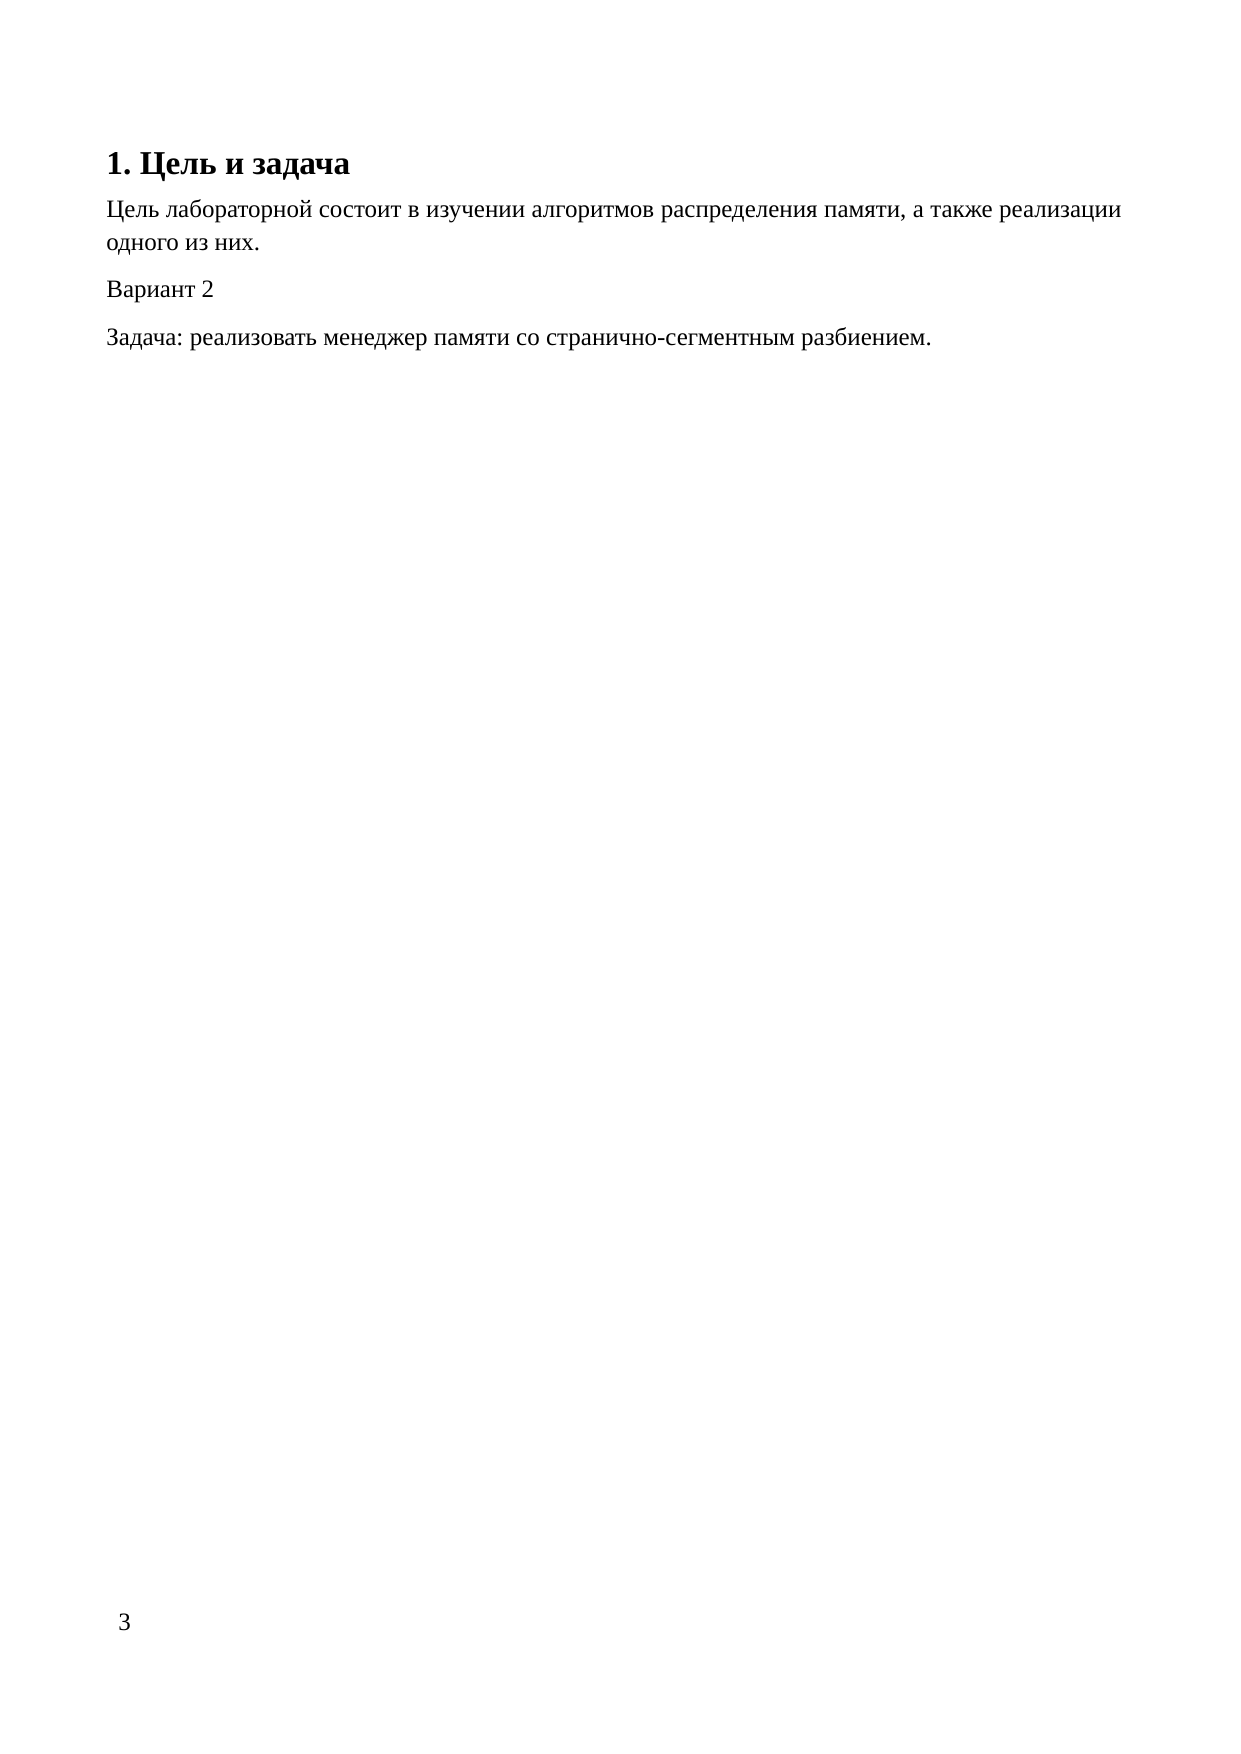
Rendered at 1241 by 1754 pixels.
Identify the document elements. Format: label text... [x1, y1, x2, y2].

text Вариант 2 [106, 274, 1122, 303]
text Задача: реализовать менеджер памяти со странично-сегментным разбиением. [106, 322, 1122, 351]
subtitle Цель и задача [106, 143, 1122, 181]
text Цель лабораторной состоит в изучении алгоритмов распределения памяти, а также реализации одного из них. [106, 194, 1122, 256]
